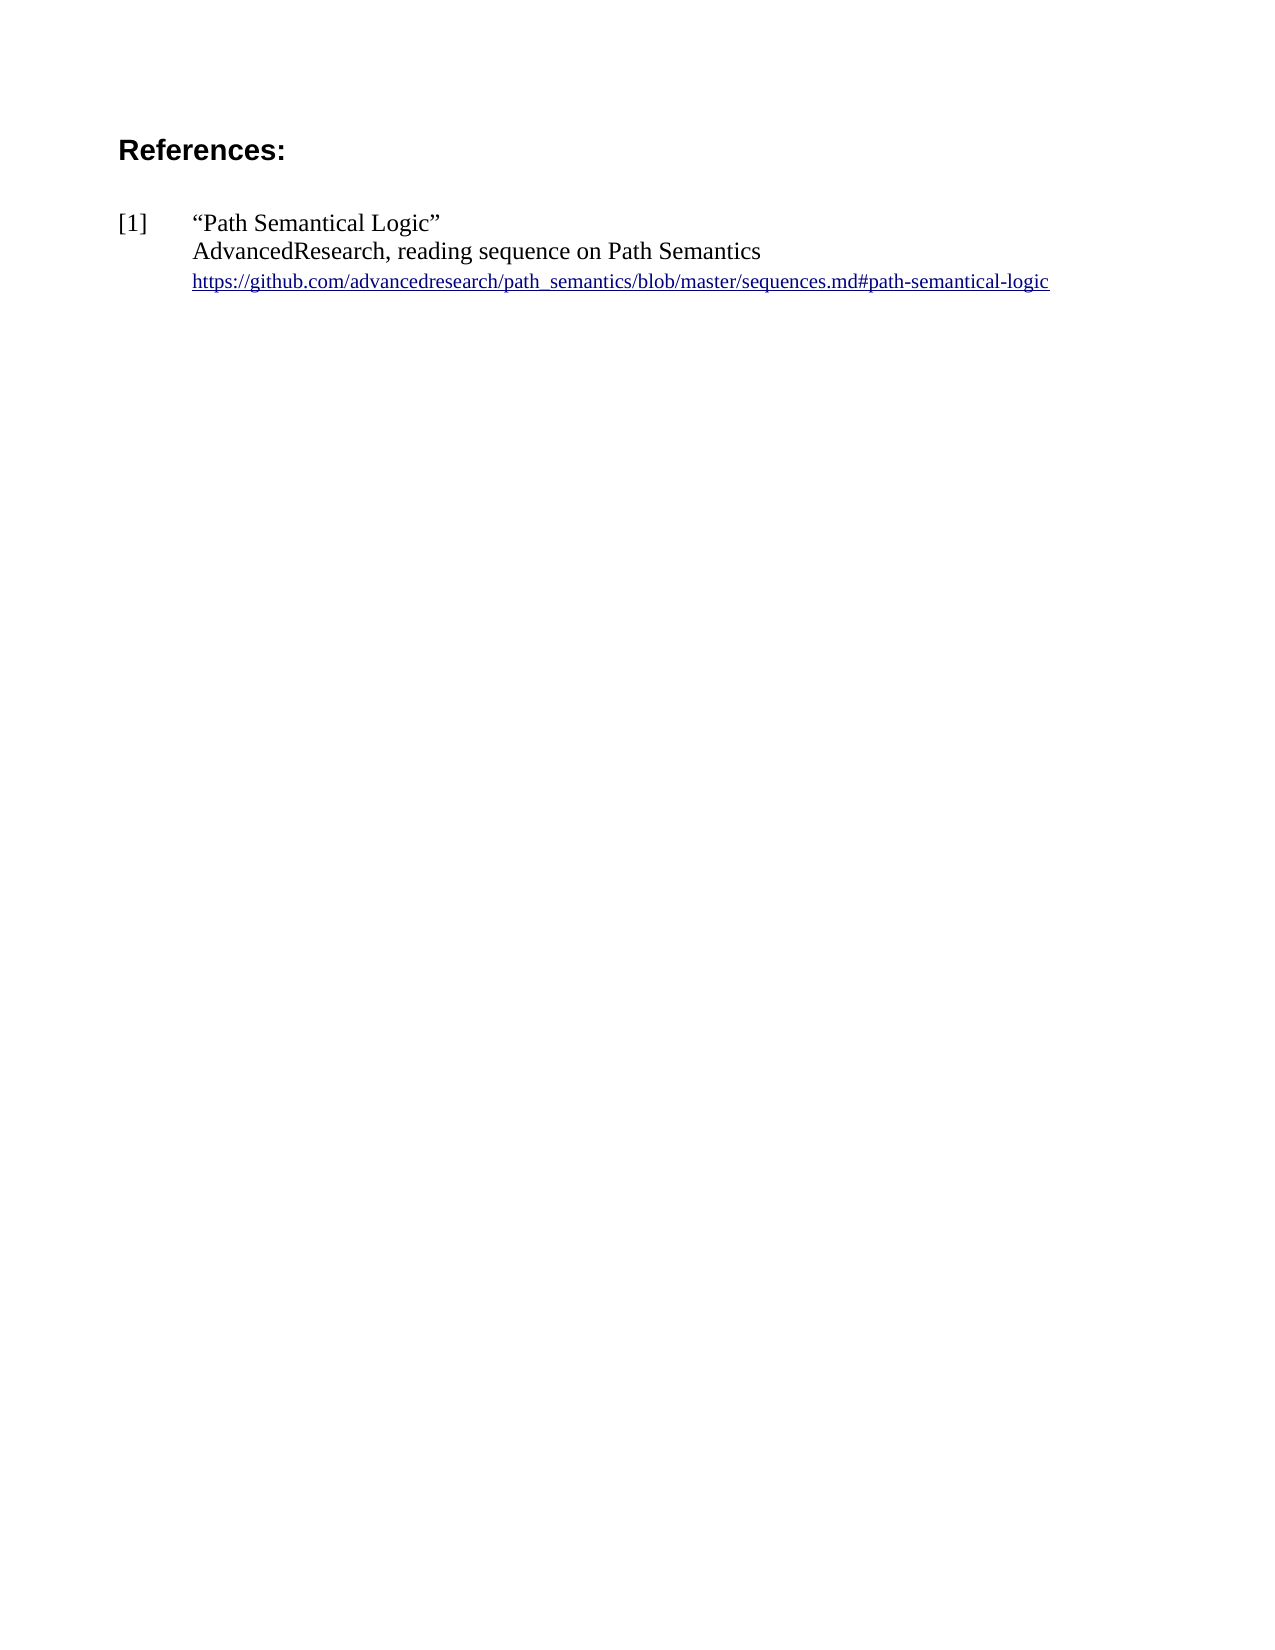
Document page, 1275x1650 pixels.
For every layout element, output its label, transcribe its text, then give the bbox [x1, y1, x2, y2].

subtitle References: [118, 133, 1157, 166]
text https://github.com/advancedresearch/path_semantics/blob/master/sequences.md#path-semantical-logic [118, 265, 1157, 294]
text [1] “Path Semantical Logic” [118, 208, 1157, 236]
text AdvancedResearch, reading sequence on Path Semantics [118, 236, 1157, 265]
